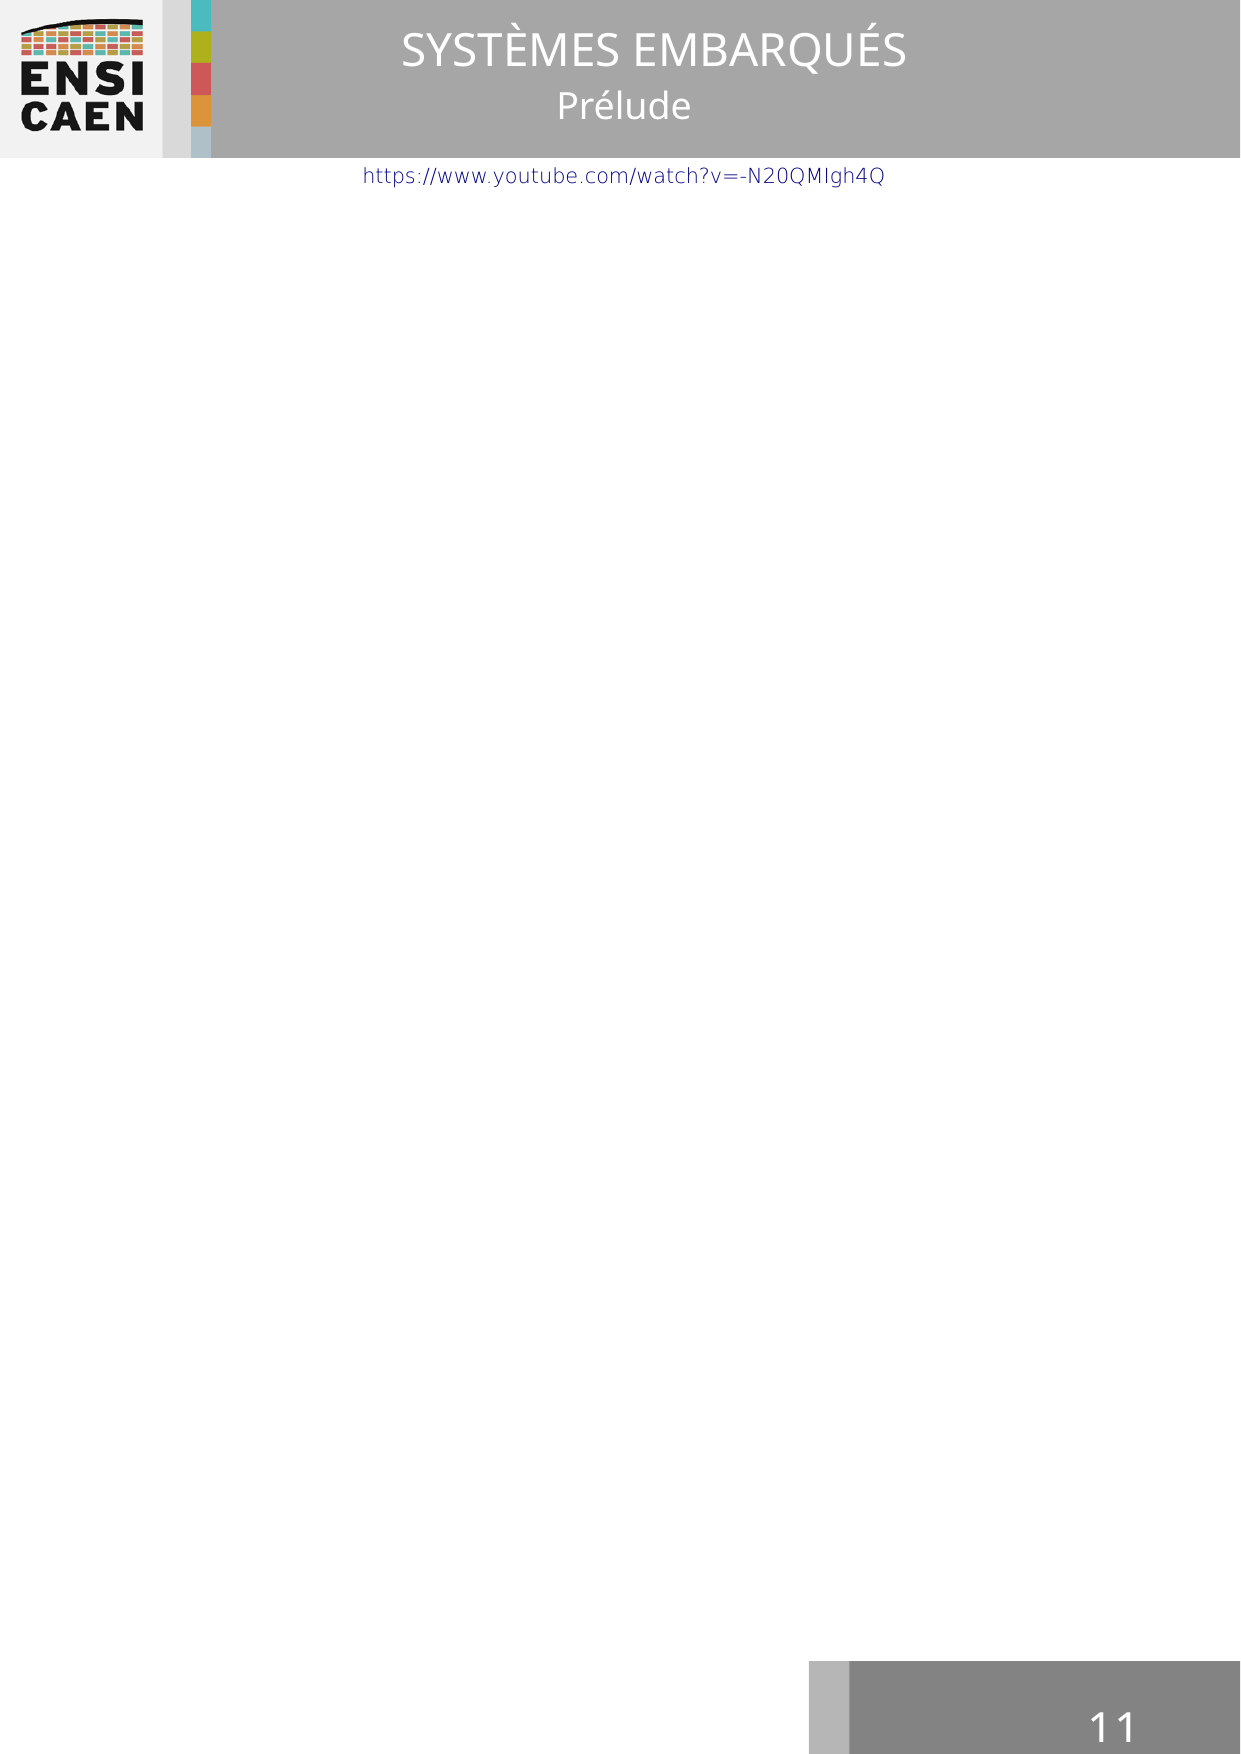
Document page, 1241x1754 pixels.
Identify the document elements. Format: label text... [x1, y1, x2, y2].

picture [0, 0, 1241, 158]
text https://www.youtube.com/watch?v=-N20QMIgh4Q [107, 164, 1140, 188]
picture [808, 1661, 1241, 1754]
